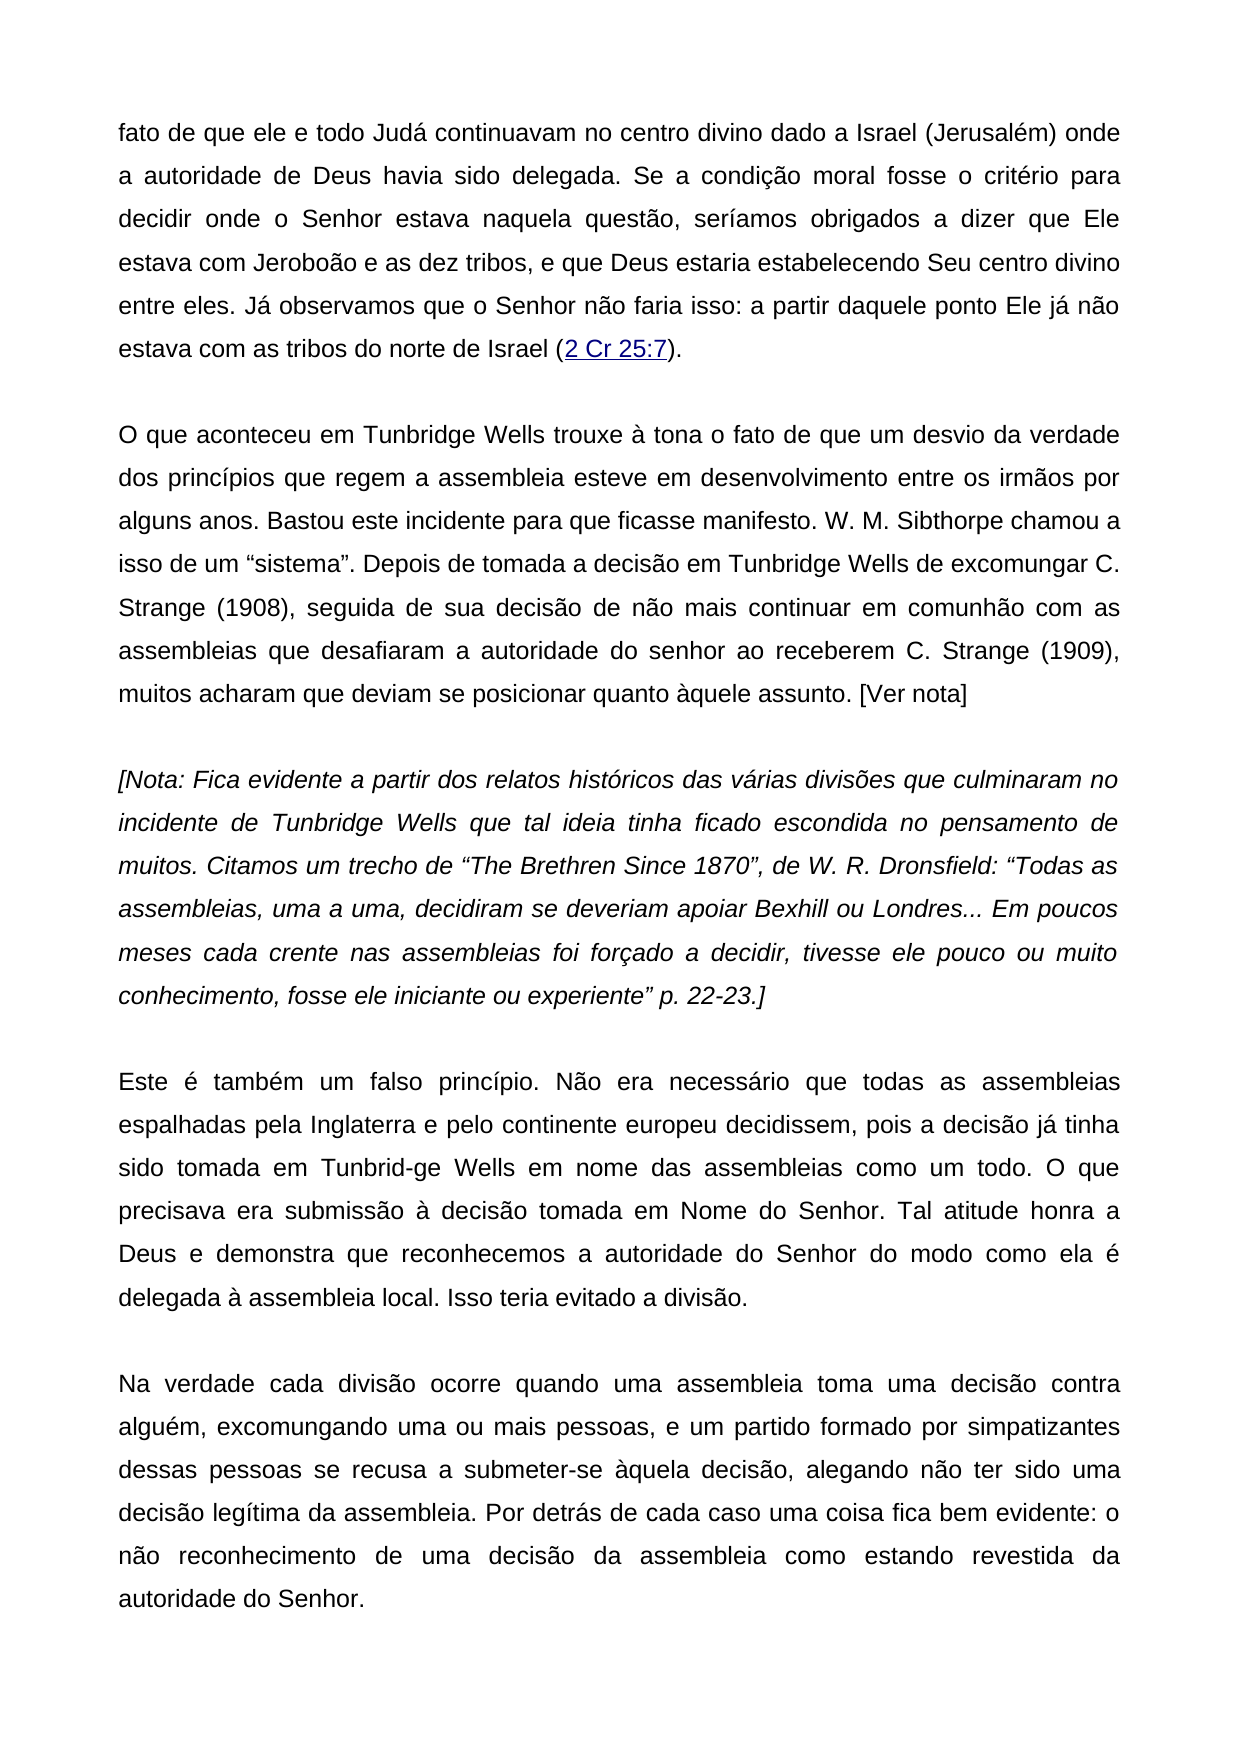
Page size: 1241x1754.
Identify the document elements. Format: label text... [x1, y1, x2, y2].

text O que aconteceu em Tunbridge Wells trouxe à tona o fato de que um desvio da verdade dos princípios que regem a assembleia esteve em desenvolvimento entre os irmãos por alguns anos. Bastou este incidente para que ficasse manifesto. W. M. Sibthorpe chamou a isso de um “sistema”. Depois de tomada a decisão em Tunbridge Wells de excomungar C. Strange (1908), seguida de sua decisão de não mais continuar em comunhão com as assembleias que desafiaram a autoridade do senhor ao receberem C. Strange (1909), muitos acharam que deviam se posicionar quanto àquele assunto. [Ver nota] [118, 420, 1122, 707]
text fato de que ele e todo Judá continuavam no centro divino dado a Israel (Jerusalém) onde a autoridade de Deus havia sido delegada. Se a condição moral fosse o critério para decidir onde o Senhor estava naquela questão, seríamos obrigados a dizer que Ele estava com Jeroboão e as dez tribos, e que Deus estaria estabelecendo Seu centro divino entre eles. Já observamos que o Senhor não faria isso: a partir daquele ponto Ele já não estava com as tribos do norte de Israel (2 Cr 25:7). [118, 118, 1122, 362]
text Na verdade cada divisão ocorre quando uma assembleia toma uma decisão contra alguém, excomungando uma ou mais pessoas, e um partido formado por simpatizantes dessas pessoas se recusa a submeter-se àquela decisão, alegando não ter sido uma decisão legítima da assembleia. Por detrás de cada caso uma coisa fica bem evidente: o não reconhecimento de uma decisão da assembleia como estando revestida da autoridade do Senhor. [118, 1369, 1122, 1613]
text [Nota: Fica evidente a partir dos relatos históricos das várias divisões que culminaram no incidente de Tunbridge Wells que tal ideia tinha ficado escondida no pensamento de muitos. Citamos um trecho de “The Brethren Since 1870”, de W. R. Dronsfield: “Todas as assembleias, uma a uma, decidiram se deveriam apoiar Bexhill ou Londres... Em poucos meses cada crente nas assembleias foi forçado a decidir, tivesse ele pouco ou muito conhecimento, fosse ele iniciante ou experiente” p. 22-23.] [118, 765, 1122, 1009]
text Este é também um falso princípio. Não era necessário que todas as assembleias espalhadas pela Inglaterra e pelo continente europeu decidissem, pois a decisão já tinha sido tomada em Tunbrid-ge Wells em nome das assembleias como um todo. O que precisava era submissão à decisão tomada em Nome do Senhor. Tal atitude honra a Deus e demonstra que reconhecemos a autoridade do Senhor do modo como ela é delegada à assembleia local. Isso teria evitado a divisão. [118, 1067, 1122, 1311]
